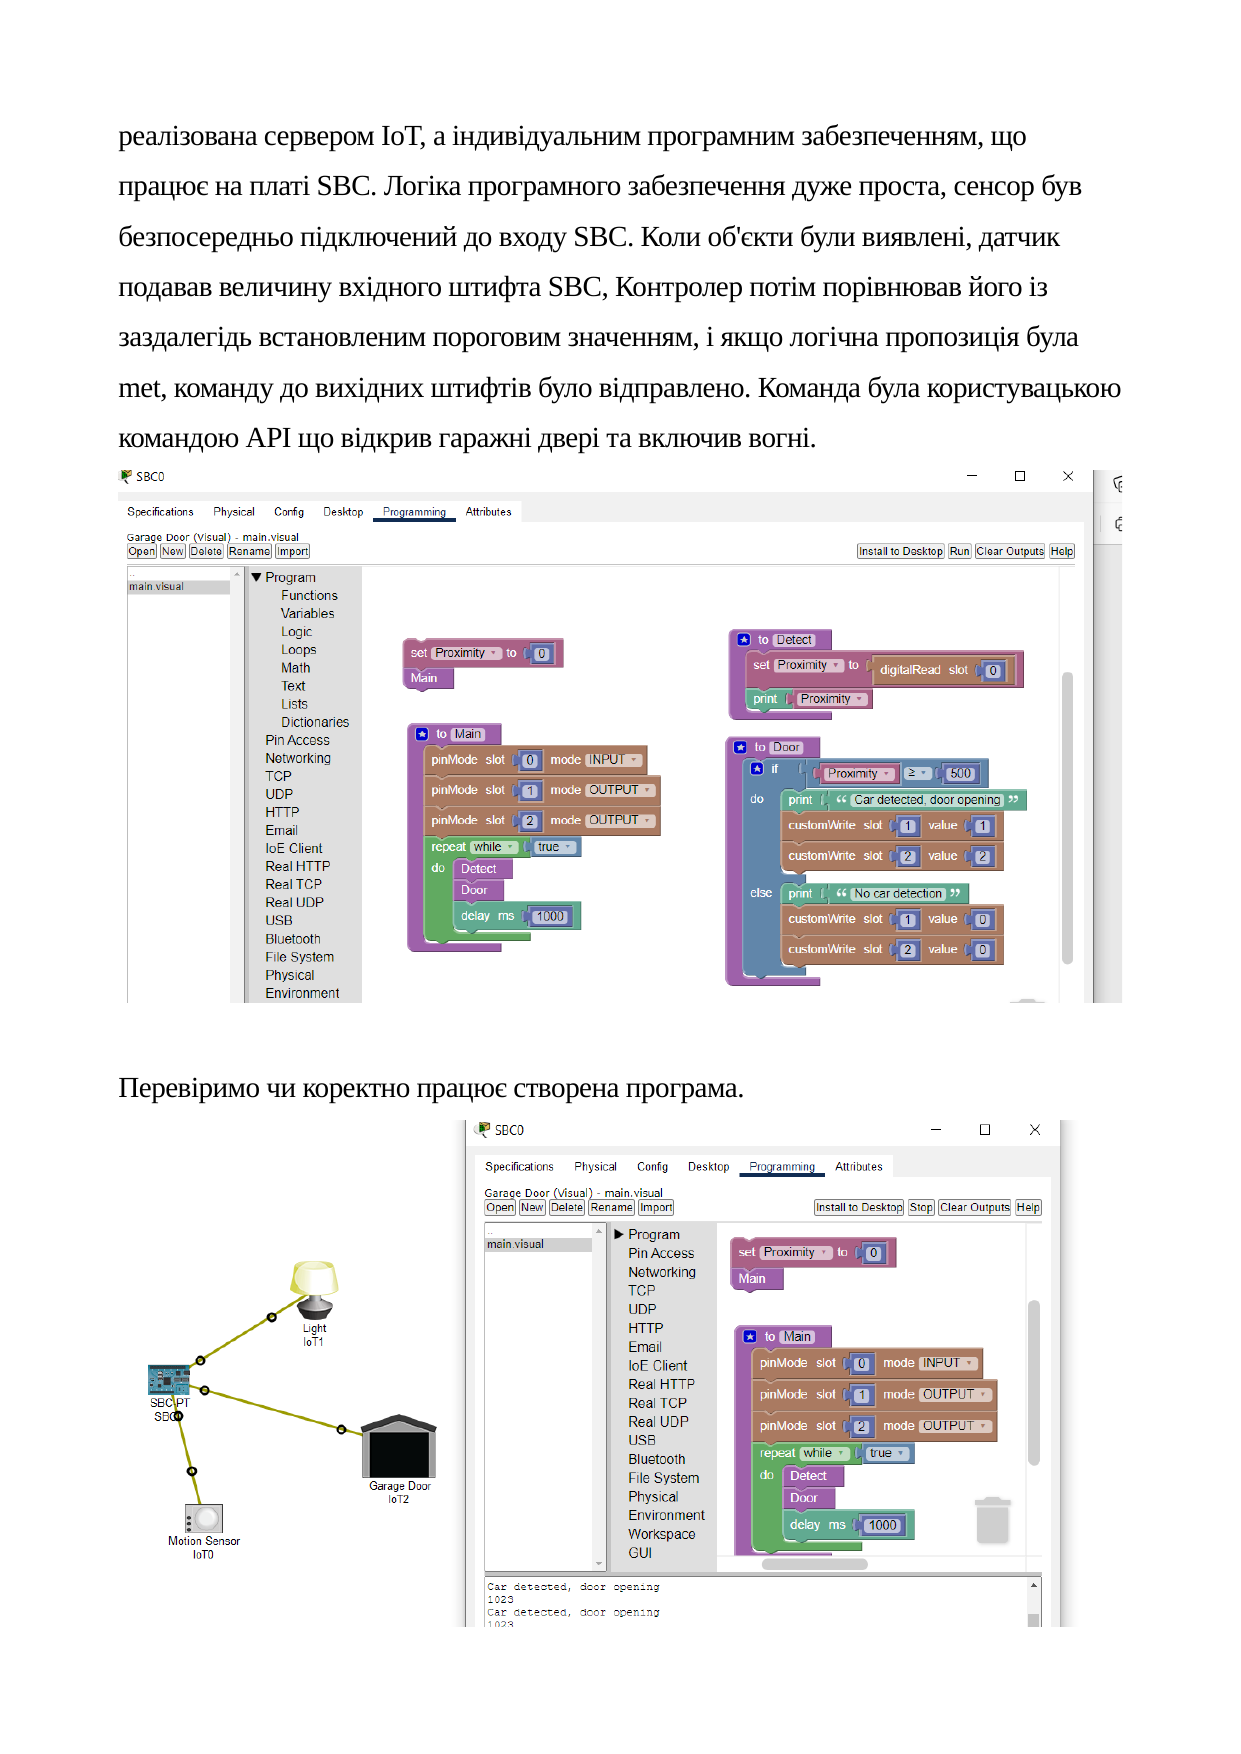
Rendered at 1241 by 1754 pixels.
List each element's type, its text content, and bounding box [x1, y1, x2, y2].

picture [118, 1120, 1123, 1627]
text Перевіримо чи коректно працює створена програма. [118, 1070, 1122, 1103]
text реалізована сервером IoT, а індивідуальним програмним забезпеченням, що працює на платі SBC. Логіка програмного забезпечення дуже проста, сенсор був безпосередньо підключений до входу SBC. Коли об'єкти були виявлені, датчик подавав величину вхідного штифта SBC, Контролер потім порівнював його із заздалегідь встановленим пороговим значенням, і якщо логічна пропозиція була met, команду до вихідних штифтів було відправлено. Команда була користувацькою командою API що відкрив гаражні двері та включив вогні. [118, 118, 1122, 453]
picture [118, 470, 1123, 1003]
